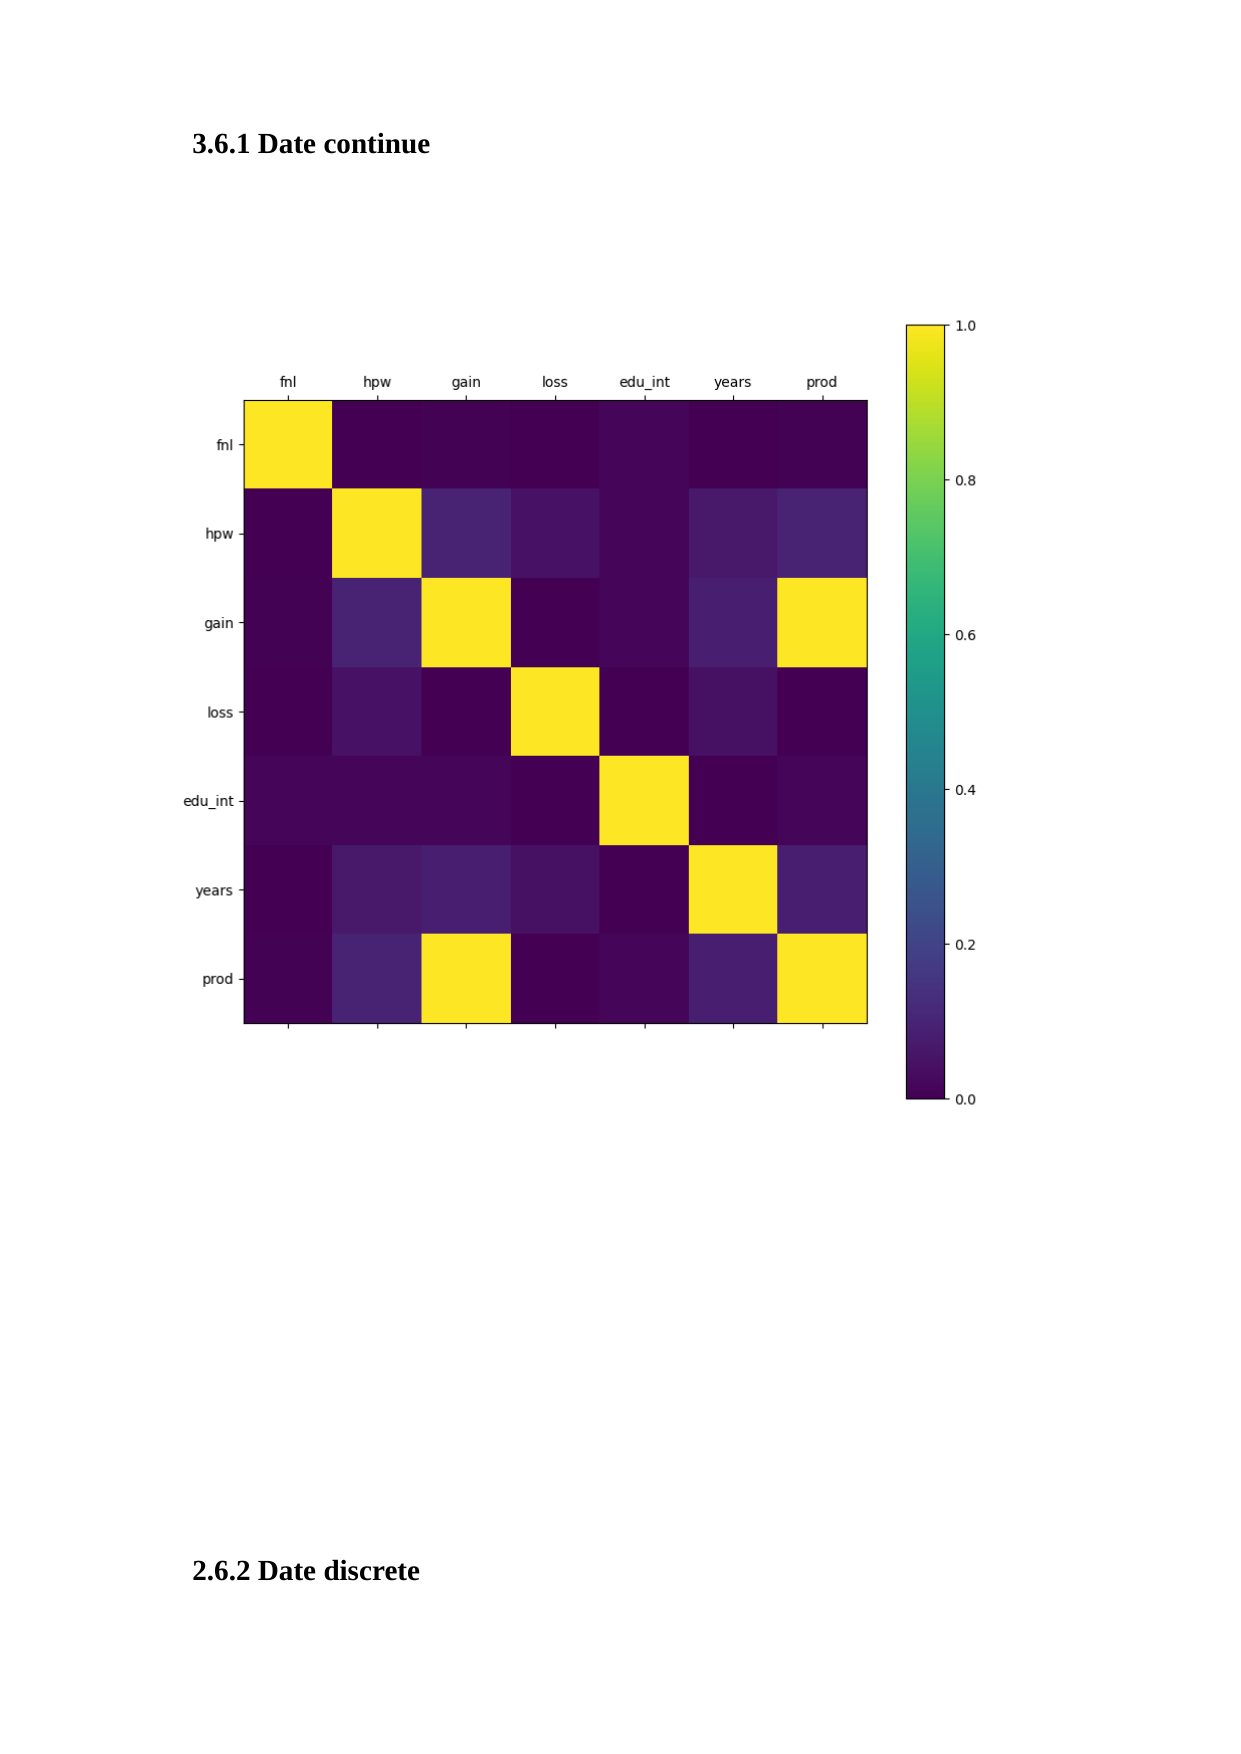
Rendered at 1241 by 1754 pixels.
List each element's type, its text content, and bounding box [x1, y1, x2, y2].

text 2.6.2 Date discrete [118, 1553, 1122, 1587]
text 3.6.1 Date continue [118, 118, 1122, 161]
picture [118, 204, 1123, 1209]
